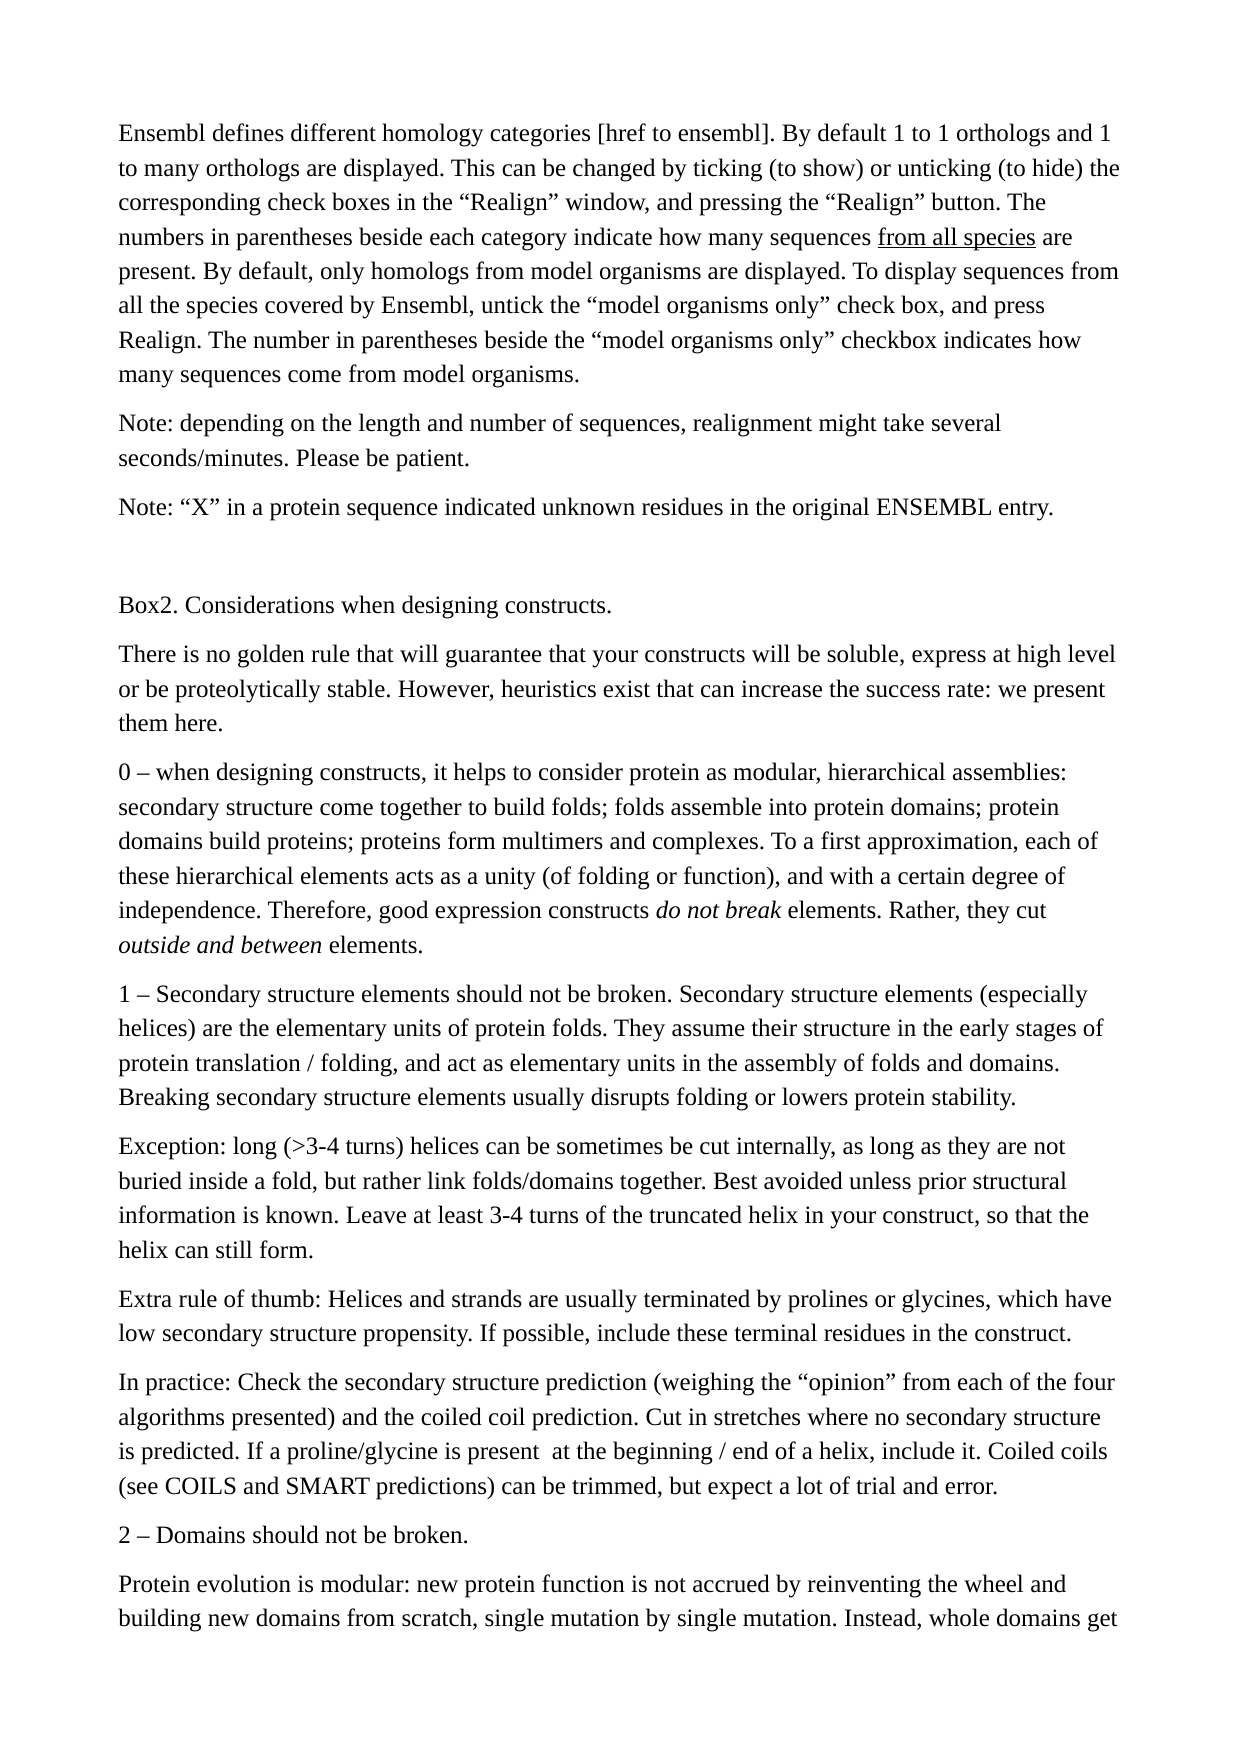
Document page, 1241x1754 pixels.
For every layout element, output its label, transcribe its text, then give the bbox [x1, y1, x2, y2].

text 2 – Domains should not be broken. [118, 1520, 1122, 1548]
text Ensembl defines different homology categories [href to ensembl]. By default 1 to 1 orthologs and 1 to many orthologs are displayed. This can be changed by ticking (to show) or unticking (to hide) the corresponding check boxes in the “Realign” window, and pressing the “Realign” button. The numbers in parentheses beside each category indicate how many sequences from all species are present. By default, only homologs from model organisms are displayed. To display sequences from all the species covered by Ensembl, untick the “model organisms only” check box, and press Realign. The number in parentheses beside the “model organisms only” checkbox indicates how many sequences come from model organisms. [118, 118, 1122, 388]
text In practice: Check the secondary structure prediction (weighing the “opinion” from each of the four algorithms presented) and the coiled coil prediction. Cut in stretches where no secondary structure is predicted. If a proline/glycine is present at the beginning / end of a helix, include it. Coiled coils (see COILS and SMART predictions) can be trimmed, but expect a lot of trial and error. [118, 1367, 1122, 1499]
text Exception: long (>3-4 turns) helices can be sometimes be cut internally, as long as they are not buried inside a fold, but rather link folds/domains together. Best avoided unless prior structural information is known. Leave at least 3-4 turns of the truncated helix in your construct, so that the helix can still form. [118, 1131, 1122, 1263]
text Note: depending on the length and number of sequences, realignment might take several seconds/minutes. Please be patient. [118, 408, 1122, 472]
text Box2. Considerations when designing constructs. [118, 590, 1122, 619]
text 0 – when designing constructs, it helps to consider protein as modular, hierarchical assemblies: secondary structure come together to build folds; folds assemble into protein domains; protein domains build proteins; proteins form multimers and complexes. To a first approximation, each of these hierarchical elements acts as a unity (of folding or function), and with a certain degree of independence. Therefore, good expression constructs do not break elements. Rather, they cut outside and between elements. [118, 757, 1122, 958]
text 1 – Secondary structure elements should not be broken. Secondary structure elements (especially helices) are the elementary units of protein folds. They assume their structure in the early stages of protein translation / folding, and act as elementary units in the assembly of folds and domains. Breaking secondary structure elements usually disrupts folding or lowers protein stability. [118, 979, 1122, 1111]
text Protein evolution is modular: new protein function is not accrued by reinventing the wheel and building new domains from scratch, single mutation by single mutation. Instead, whole domains get [118, 1569, 1122, 1632]
text There is no golden rule that will guarantee that your constructs will be soluble, express at high level or be proteolytically stable. However, heuristics exist that can increase the success rate: we present them here. [118, 639, 1122, 737]
text Note: “X” in a protein sequence indicated unknown residues in the original ENSEMBL entry. [118, 492, 1122, 521]
text Extra rule of thumb: Helices and strands are usually terminated by prolines or glycines, which have low secondary structure propensity. If possible, include these terminal residues in the construct. [118, 1284, 1122, 1347]
